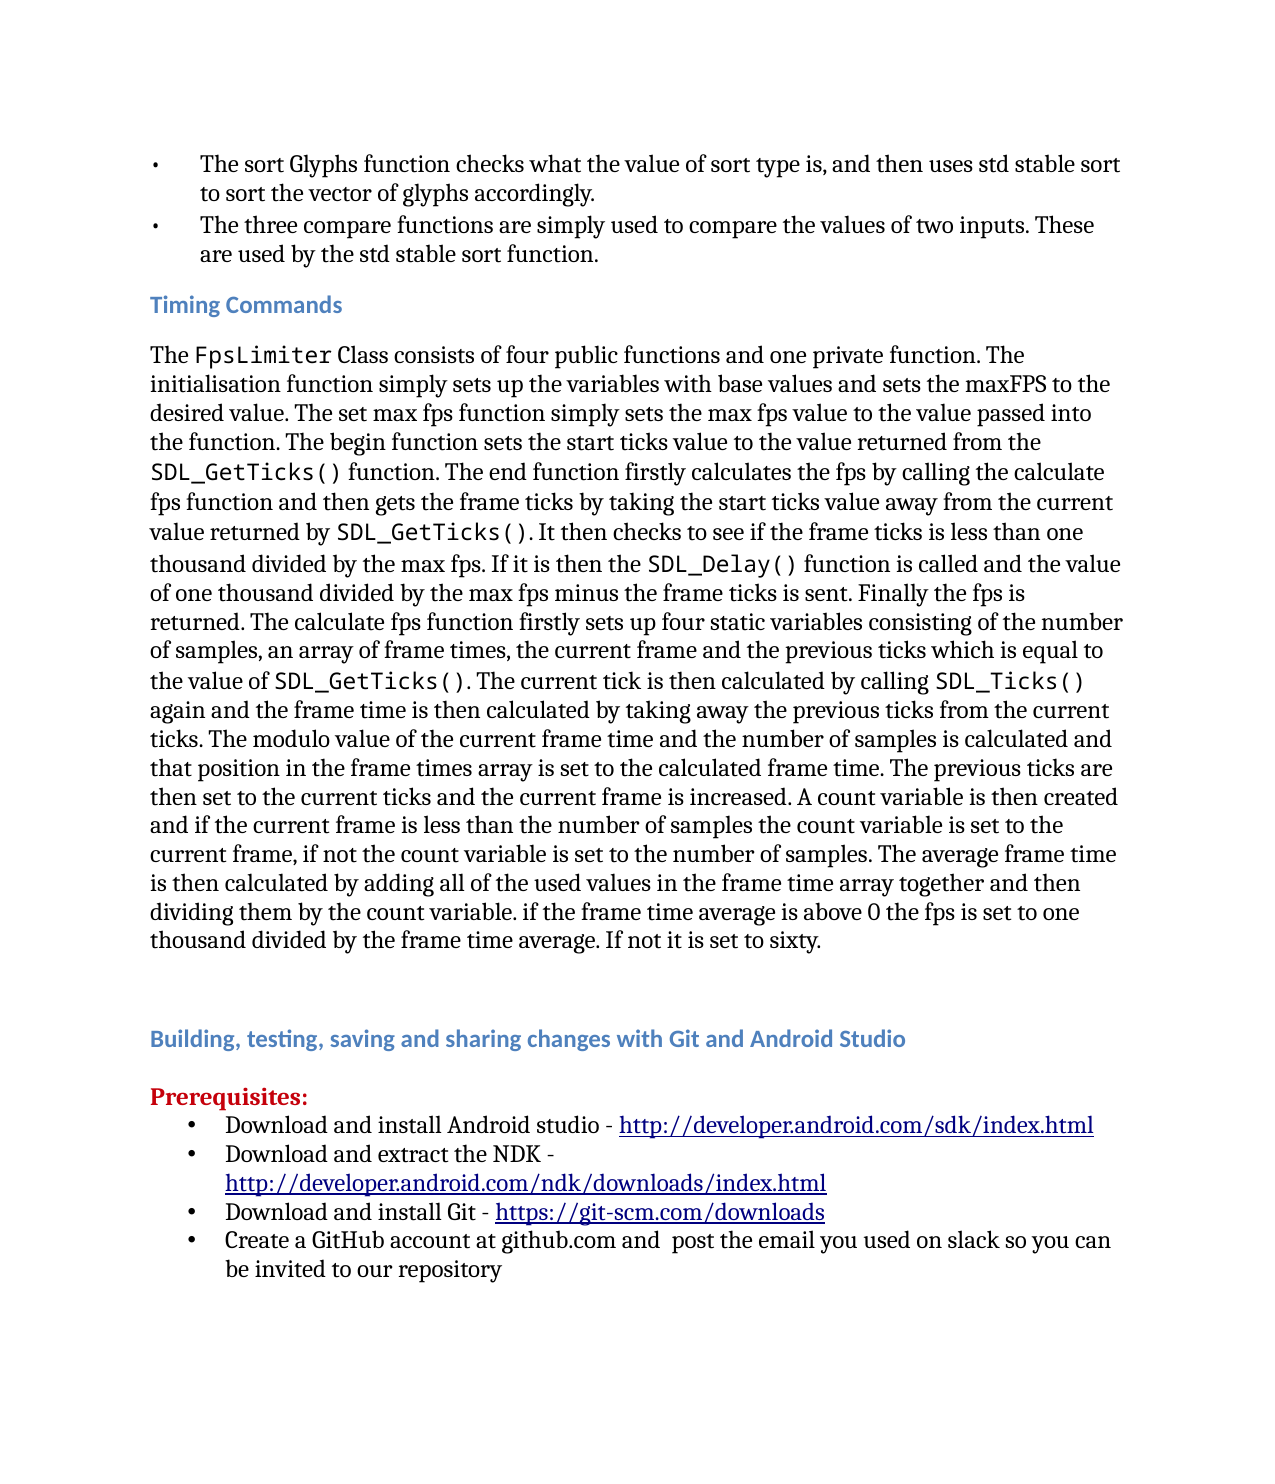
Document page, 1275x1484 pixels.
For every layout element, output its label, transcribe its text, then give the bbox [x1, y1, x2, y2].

list Download and extract the NDK - http://developer.android.com/ndk/downloads/index.html [187, 1140, 1125, 1198]
subtitle Building, testing, saving and sharing changes with Git and Android Studio [150, 1023, 1125, 1054]
text Prerequisites: [150, 1083, 1125, 1111]
list Create a GitHub account at github.com and post the email you used on slack so you can be invited to our repository [187, 1226, 1125, 1284]
list Download and install Android studio - http://developer.android.com/sdk/index.html [187, 1111, 1125, 1140]
subtitle Timing Commands [150, 289, 1125, 320]
list The sort Glyphs function checks what the value of sort type is, and then uses std stable sort to sort the vector of glyphs accordingly. [150, 150, 1125, 207]
list Download and install Git - https://git-scm.com/downloads [187, 1198, 1125, 1226]
text The FpsLimiter Class consists of four public functions and one private function. The initialisation function simply sets up the variables with base values and sets the maxFPS to the desired value. The set max fps function simply sets the max fps value to the value passed into the function. The begin function sets the start ticks value to the value returned from the SDL_GetTicks() function. The end function firstly calculates the fps by calling the calculate fps function and then gets the frame ticks by taking the start ticks value away from the current value returned by SDL_GetTicks(). It then checks to see if the frame ticks is less than one thousand divided by the max fps. If it is then the SDL_Delay() function is called and the value of one thousand divided by the max fps minus the frame ticks is sent. Finally the fps is returned. The calculate fps function firstly sets up four static variables consisting of the number of samples, an array of frame times, the current frame and the previous ticks which is equal to the value of SDL_GetTicks(). The current tick is then calculated by calling SDL_Ticks() again and the frame time is then calculated by taking away the previous ticks from the current ticks. The modulo value of the current frame time and the number of samples is calculated and that position in the frame times array is set to the calculated frame time. The previous ticks are then set to the current ticks and the current frame is increased. A count variable is then created and if the current frame is less than the number of samples the count variable is set to the current frame, if not the count variable is set to the number of samples. The average frame time is then calculated by adding all of the used values in the frame time array together and then dividing them by the count variable. if the frame time average is above 0 the fps is set to one thousand divided by the frame time average. If not it is set to sixty. [150, 339, 1125, 955]
list The three compare functions are simply used to compare the values of two inputs. These are used by the std stable sort function. [150, 211, 1125, 269]
